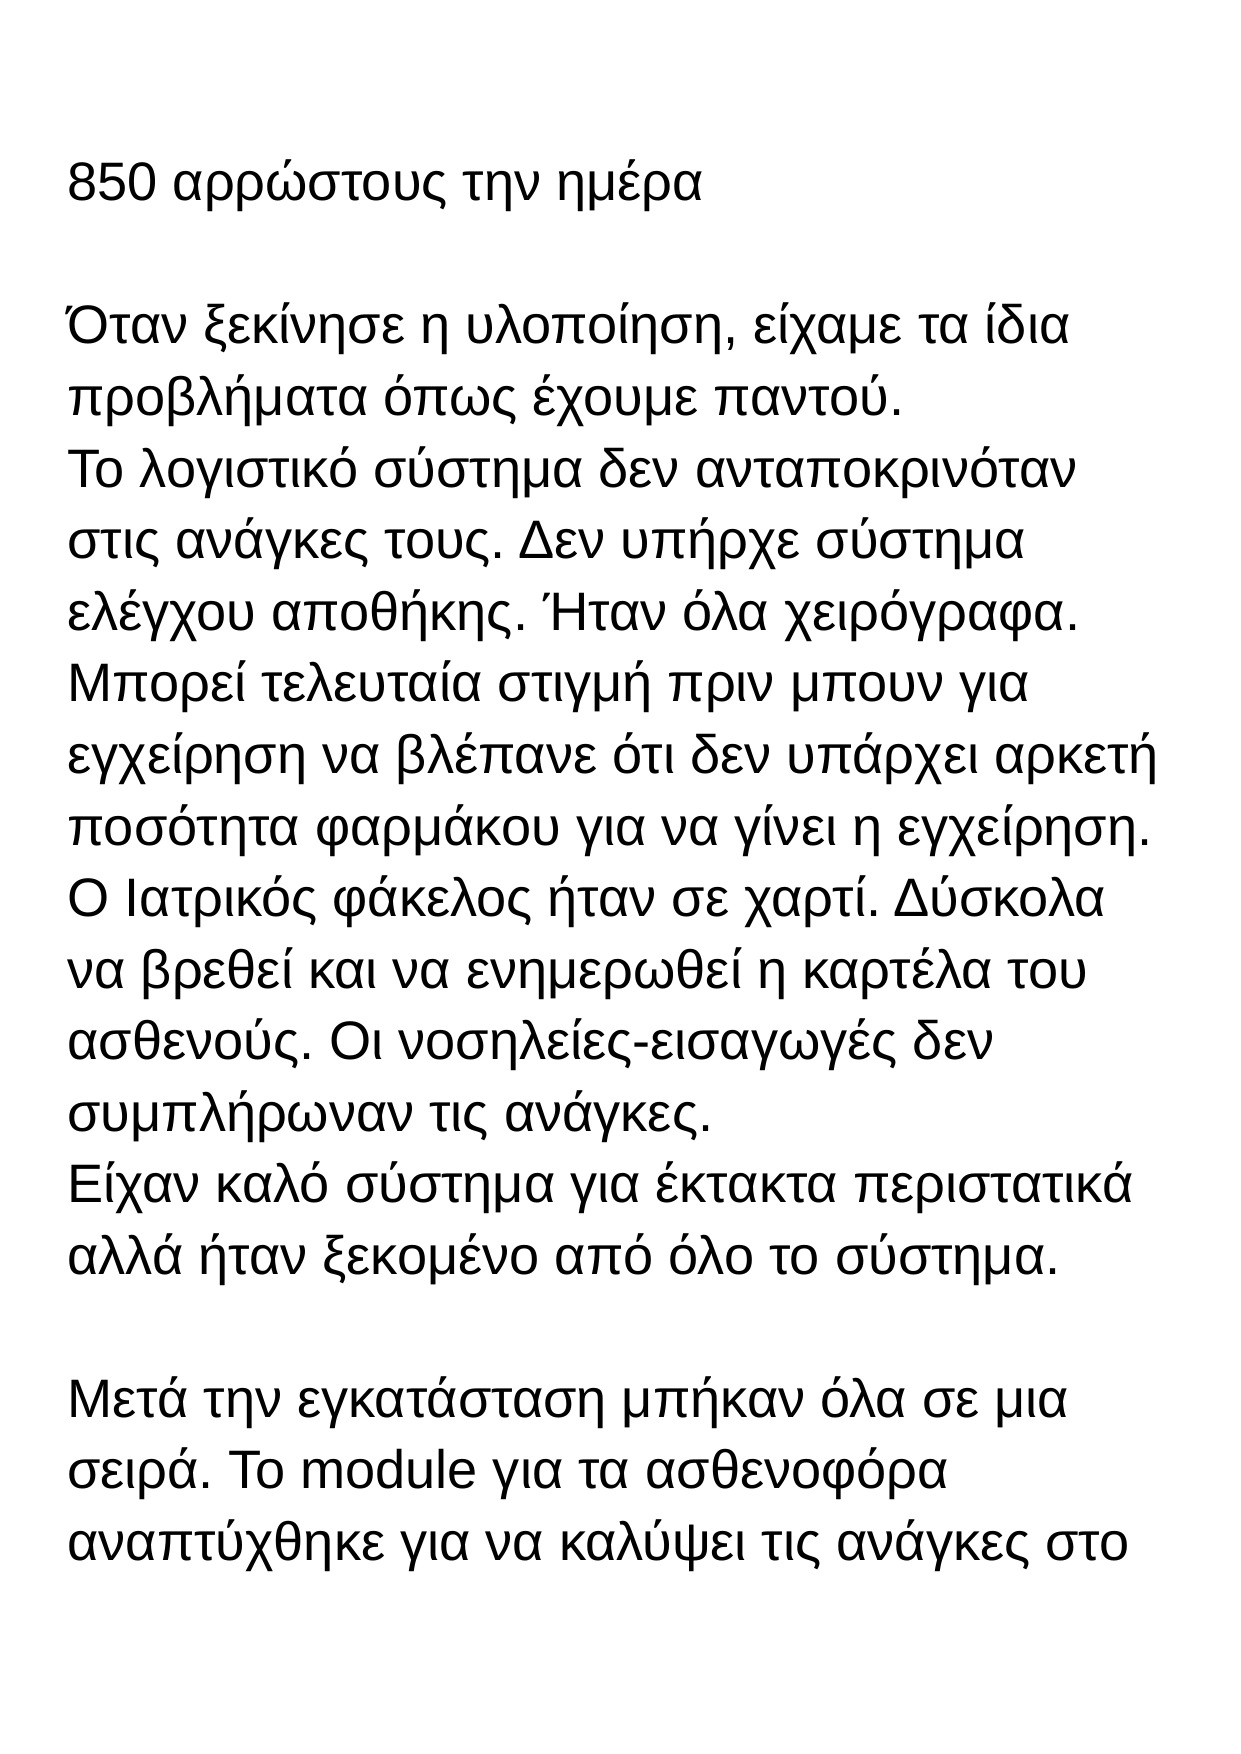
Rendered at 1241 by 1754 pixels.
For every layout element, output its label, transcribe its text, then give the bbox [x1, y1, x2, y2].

text Όταν ξεκίνησε η υλοποίηση, είχαμε τα ίδια προβλήματα όπως έχουμε παντού. [67, 293, 1173, 427]
text Είχαν καλό σύστημα για έκτακτα περιστατικά αλλά ήταν ξεκομένο από όλο το σύστημα. [67, 1152, 1173, 1286]
text Το λογιστικό σύστημα δεν ανταποκρινόταν στις ανάγκες τους. Δεν υπήρχε σύστημα ελέγχου αποθήκης. Ήταν όλα χειρόγραφα. Μπορεί τελευταία στιγμή πριν μπουν για εγχείρηση να βλέπανε ότι δεν υπάρχει αρκετή ποσότητα φαρμάκου για να γίνει η εγχείρηση. [67, 436, 1173, 856]
text 850 αρρώστους την ημέρα [67, 150, 1173, 212]
text Μετά την εγκατάσταση μπήκαν όλα σε μια σειρά. Το module για τα ασθενοφόρα αναπτύχθηκε για να καλύψει τις ανάγκες στο [67, 1367, 1173, 1572]
text Ο Ιατρικός φάκελος ήταν σε χαρτί. Δύσκολα να βρεθεί και να ενημερωθεί η καρτέλα του ασθενούς. Οι νοσηλείες-εισαγωγές δεν συμπλήρωναν τις ανάγκες. [67, 866, 1173, 1143]
